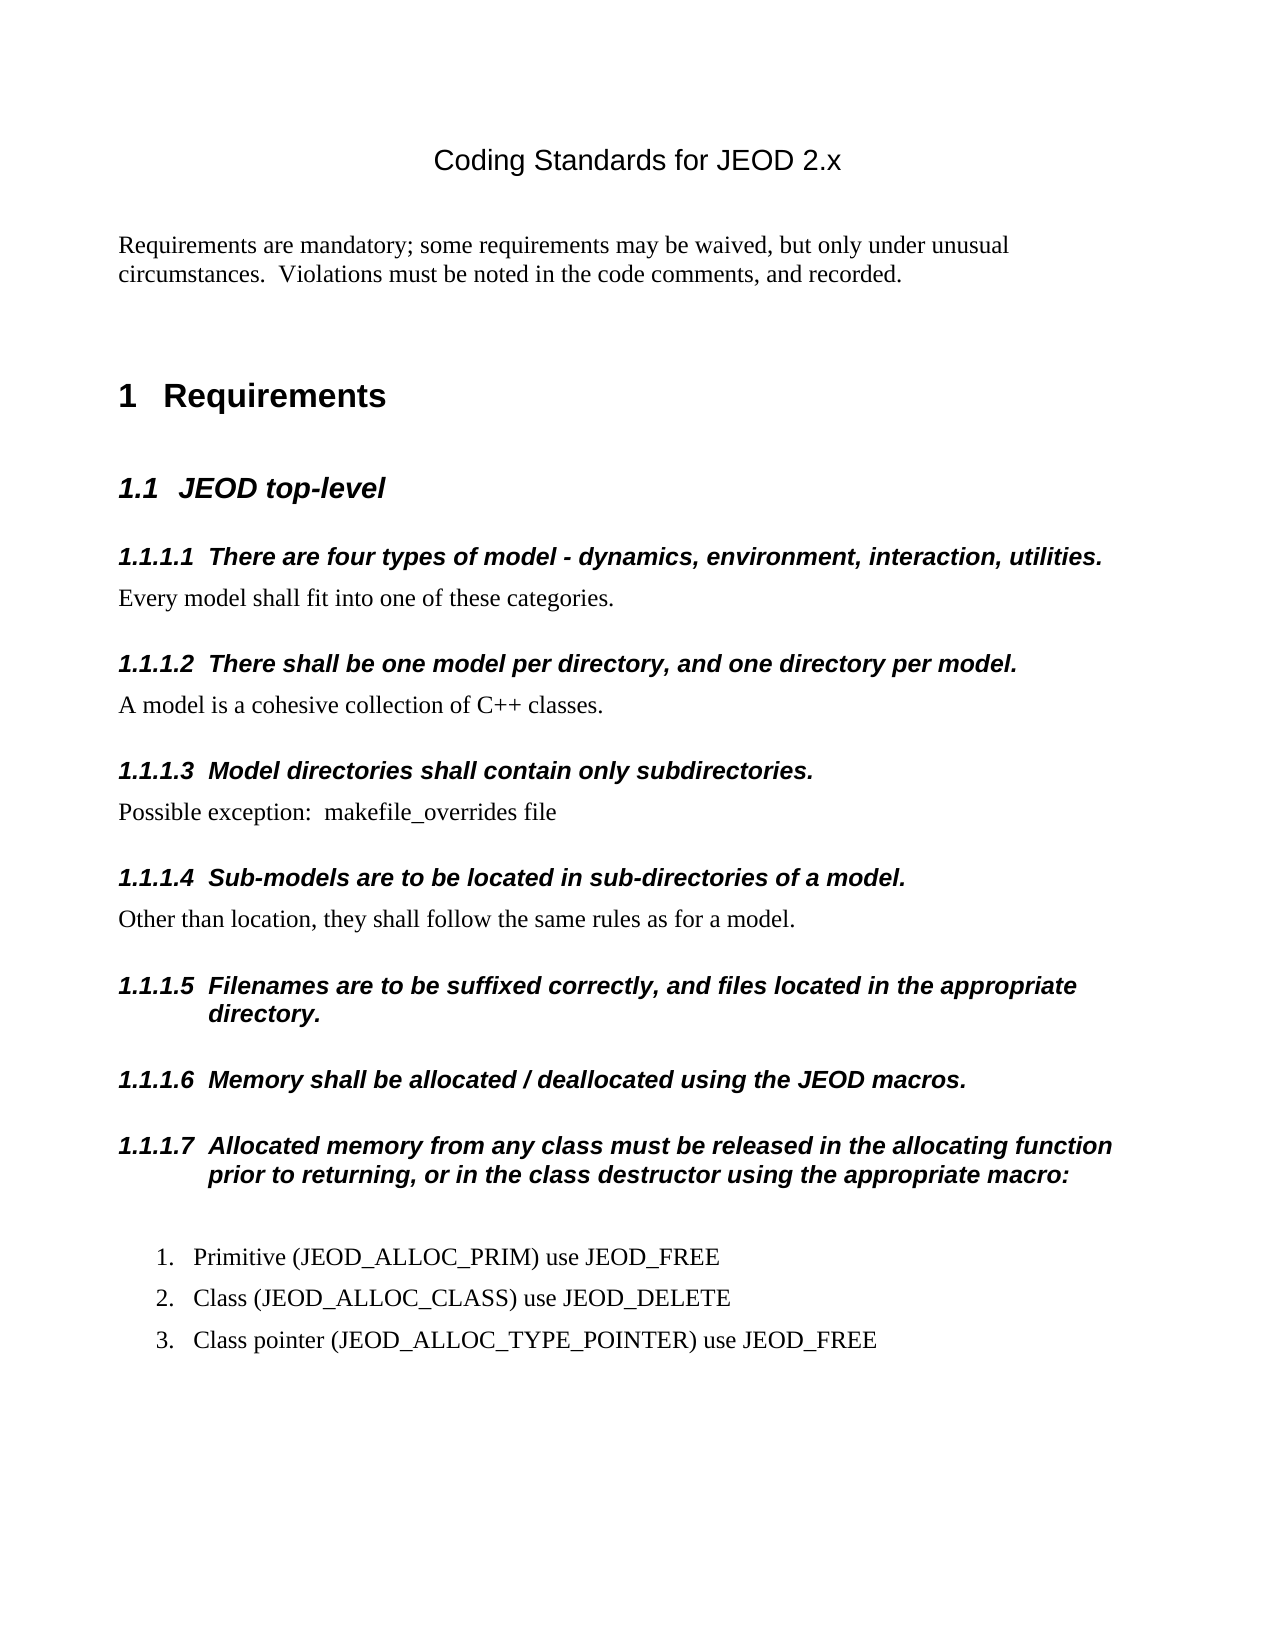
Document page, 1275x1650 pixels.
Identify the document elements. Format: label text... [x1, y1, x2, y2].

subtitle There shall be one model per directory, and one directory per model. [118, 649, 1157, 677]
list Primitive (JEOD_ALLOC_PRIM) use JEOD_FREE [156, 1242, 1157, 1271]
text A model is a cohesive collection of C++ classes. [118, 690, 1157, 719]
text Other than location, they shall follow the same rules as for a model. [118, 904, 1157, 933]
subtitle Filenames are to be suffixed correctly, and files located in the appropriate directory. [118, 971, 1157, 1028]
text Possible exception: makefile_overrides file [118, 797, 1157, 826]
list Class pointer (JEOD_ALLOC_TYPE_POINTER) use JEOD_FREE [156, 1325, 1157, 1353]
subtitle Requirements [118, 375, 1157, 414]
subtitle Sub-models are to be located in sub-directories of a model. [118, 863, 1157, 892]
subtitle There are four types of model - dynamics, environment, interaction, utilities. [118, 542, 1157, 570]
subtitle Coding Standards for JEOD 2.x [118, 143, 1157, 177]
subtitle Memory shall be allocated / deallocated using the JEOD macros. [118, 1065, 1157, 1094]
subtitle JEOD top-level [118, 471, 1157, 504]
subtitle Model directories shall contain only subdirectories. [118, 756, 1157, 785]
text Every model shall fit into one of these categories. [118, 583, 1157, 611]
list Class (JEOD_ALLOC_CLASS) use JEOD_DELETE [156, 1283, 1157, 1312]
subtitle Allocated memory from any class must be released in the allocating function prior to returning, or in the class destructor using the appropriate macro: [118, 1131, 1157, 1188]
text Requirements are mandatory; some requirements may be waived, but only under unusual circumstances. Violations must be noted in the code comments, and recorded. [118, 230, 1157, 288]
